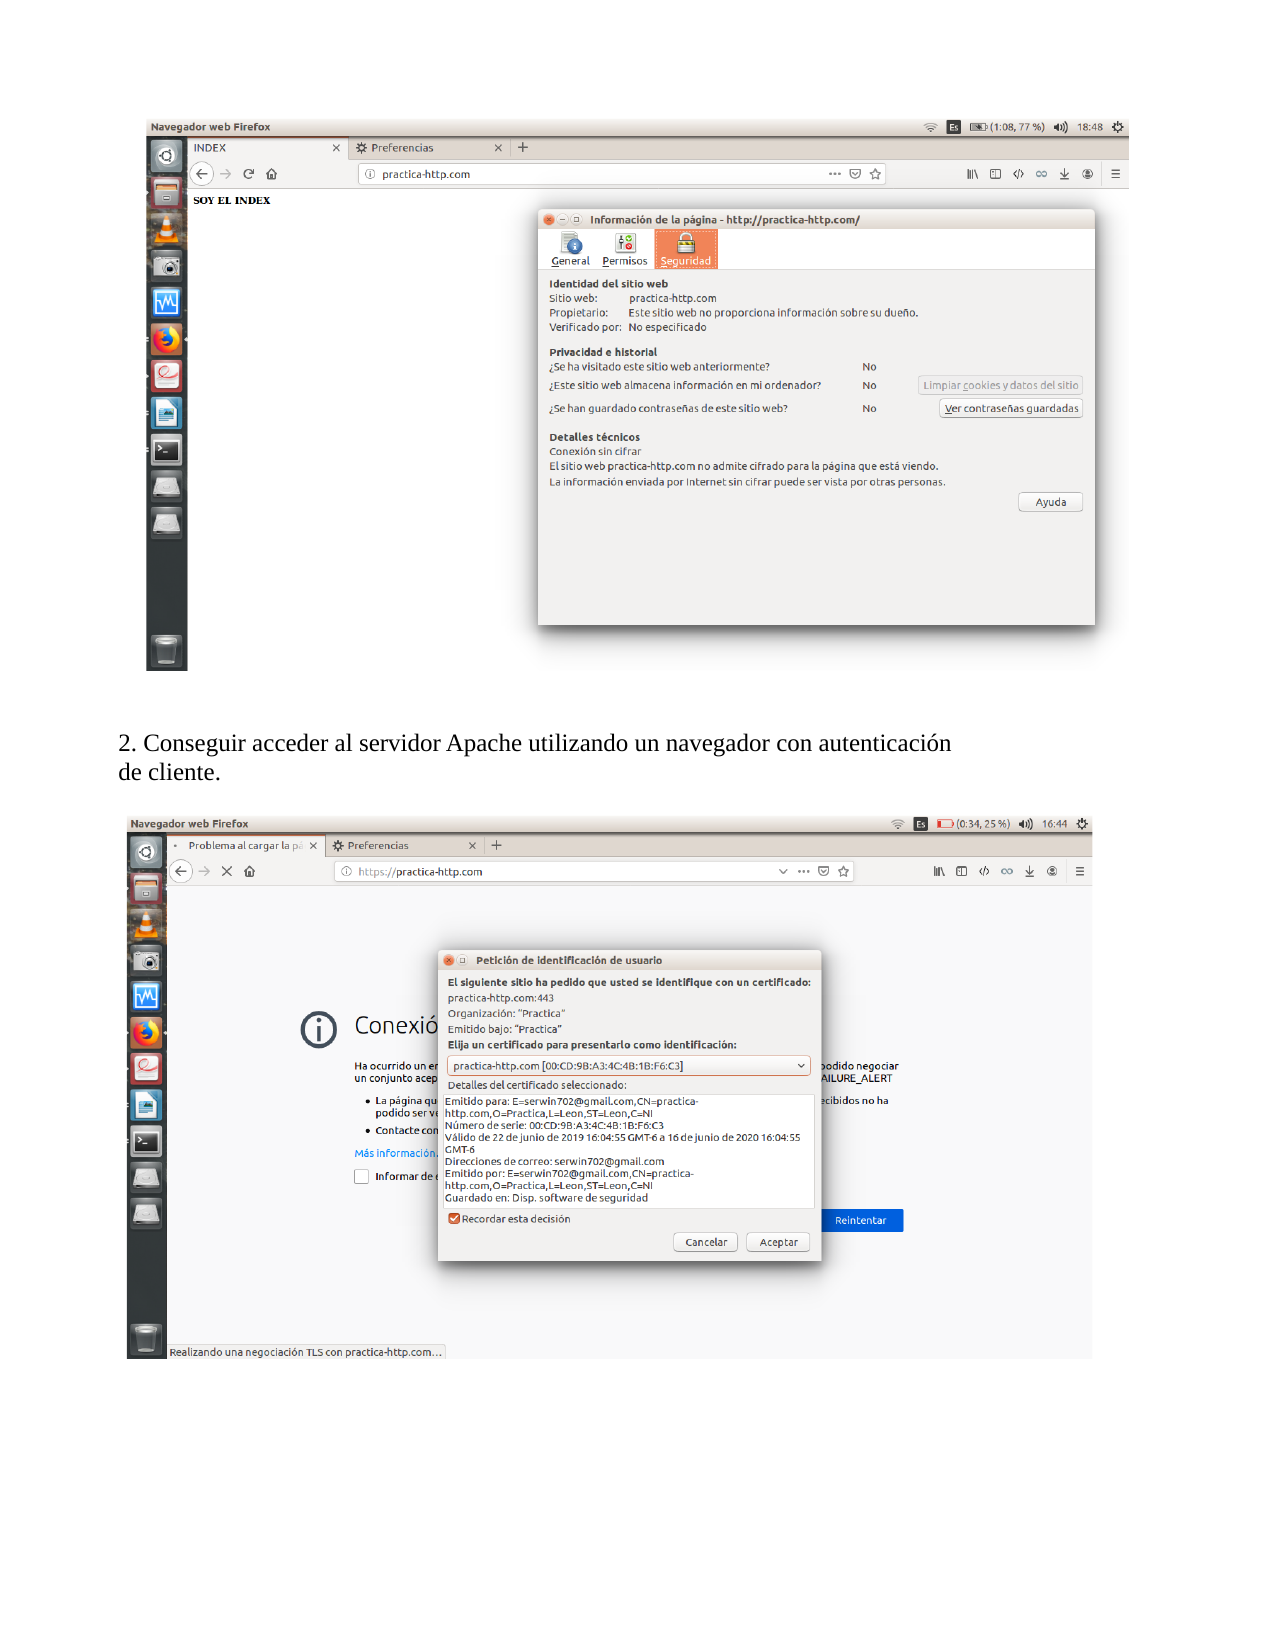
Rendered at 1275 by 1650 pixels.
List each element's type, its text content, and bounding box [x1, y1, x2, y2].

text 2. Conseguir acceder al servidor Apache utilizando un navegador con autenticación [118, 728, 1157, 757]
picture [126, 815, 1093, 1359]
picture [146, 118, 1129, 671]
text de cliente. [118, 757, 1157, 786]
